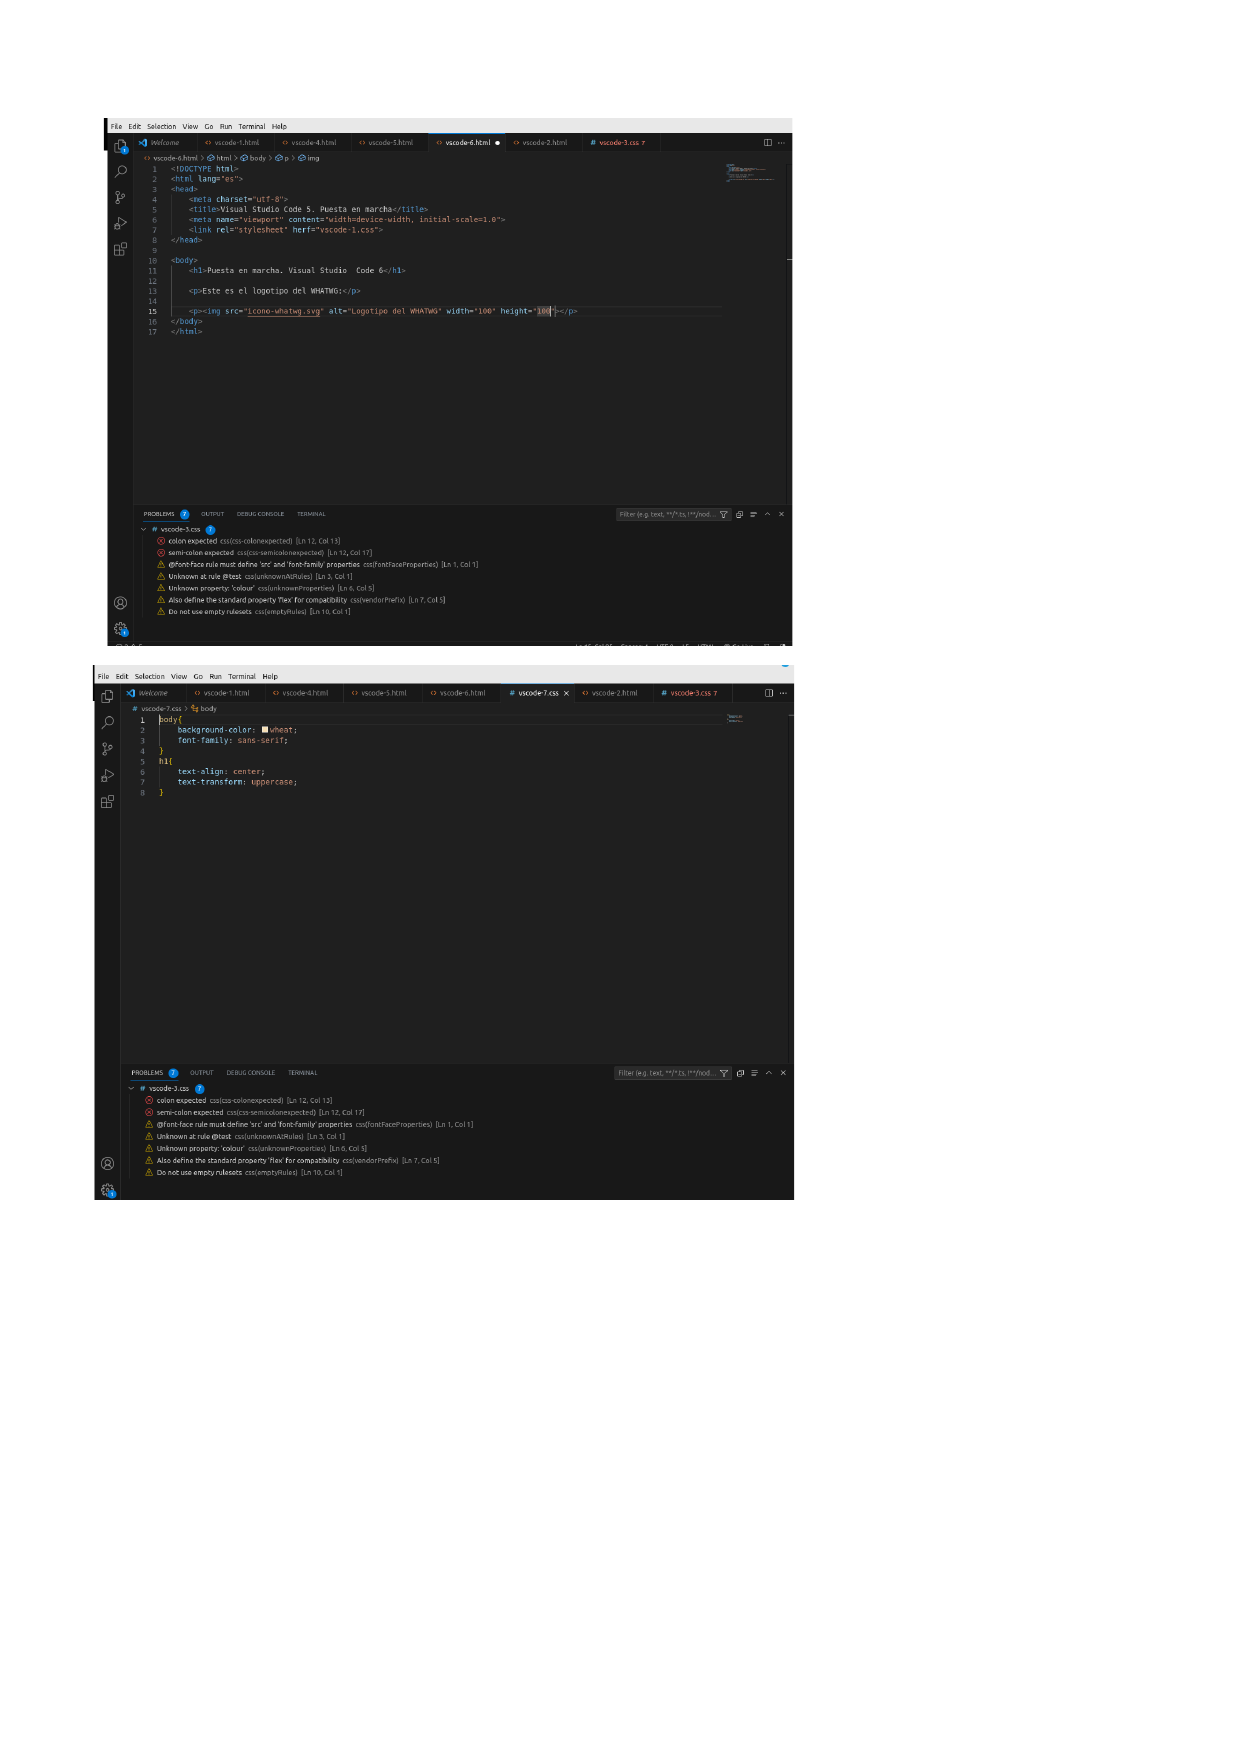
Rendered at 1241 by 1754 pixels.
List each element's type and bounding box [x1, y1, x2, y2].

picture [103, 118, 793, 646]
picture [92, 665, 795, 1200]
